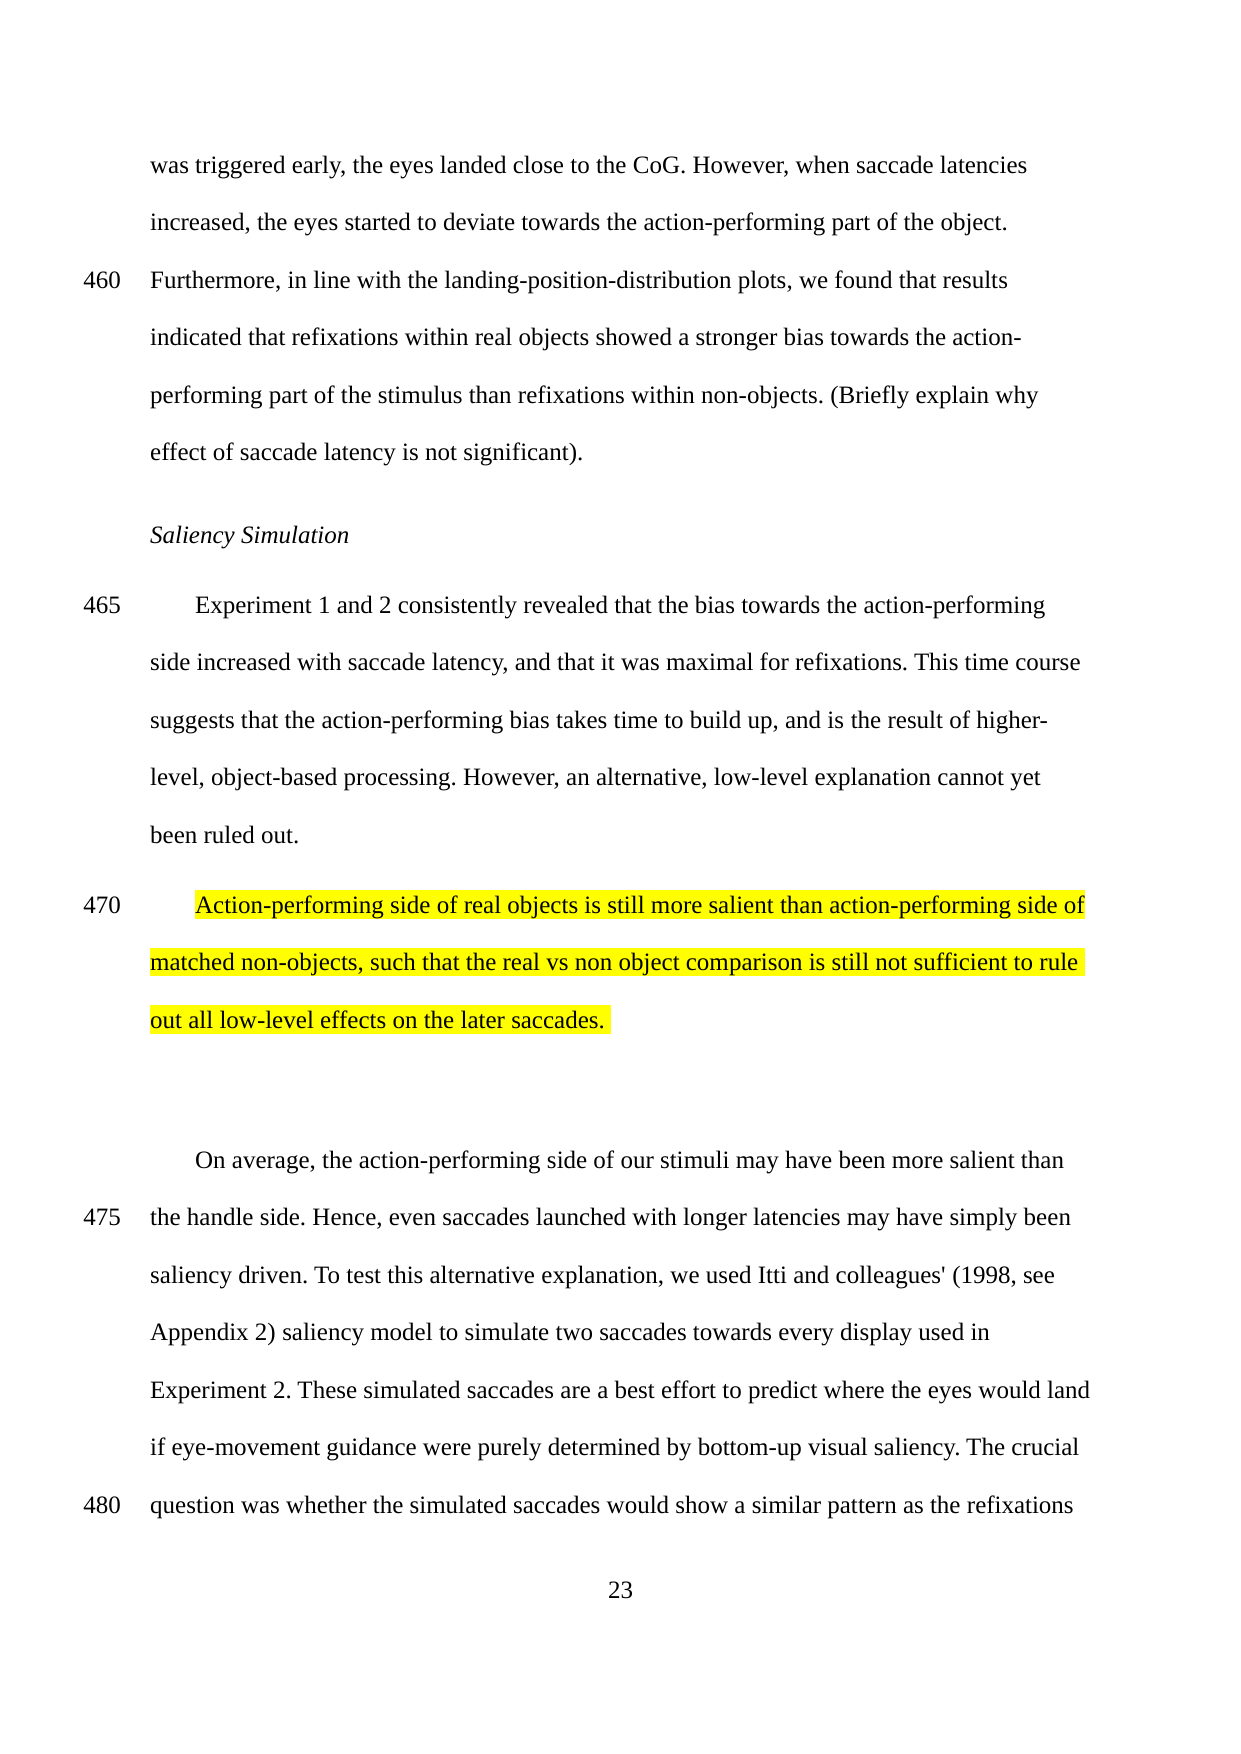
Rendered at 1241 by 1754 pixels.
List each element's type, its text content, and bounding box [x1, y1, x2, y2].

text Action-performing side of real objects is still more salient than action-performing side of matched non-objects, such that the real vs non object comparison is still not sufficient to rule out all low-level effects on the later saccades. [150, 890, 1091, 1034]
text Experiment 1 and 2 consistently revealed that the bias towards the action-performing side increased with saccade latency, and that it was maximal for refixations. This time course suggests that the action-performing bias takes time to build up, and is the result of higher-level, object-based processing. However, an alternative, low-level explanation cannot yet been ruled out. [150, 590, 1091, 849]
text was triggered early, the eyes landed close to the CoG. However, when saccade latencies increased, the eyes started to deviate towards the action-performing part of the object. Furthermore, in line with the landing-position-distribution plots, we found that results indicated that refixations within real objects showed a stronger bias towards the action-performing part of the stimulus than refixations within non-objects. (Briefly explain why effect of saccade latency is not significant). [150, 150, 1091, 466]
subtitle Saliency Simulation [150, 520, 1091, 549]
text On average, the action-performing side of our stimuli may have been more salient than the handle side. Hence, even saccades launched with longer latencies may have simply been saliency driven. To test this alternative explanation, we used Itti and colleagues' (1998, see Appendix 2) saliency model to simulate two saccades towards every display used in Experiment 2. These simulated saccades are a best effort to predict where the eyes would land if eye-movement guidance were purely determined by bottom-up visual saliency. The crucial question was whether the simulated saccades would show a similar pattern as the refixations [150, 1145, 1091, 1519]
